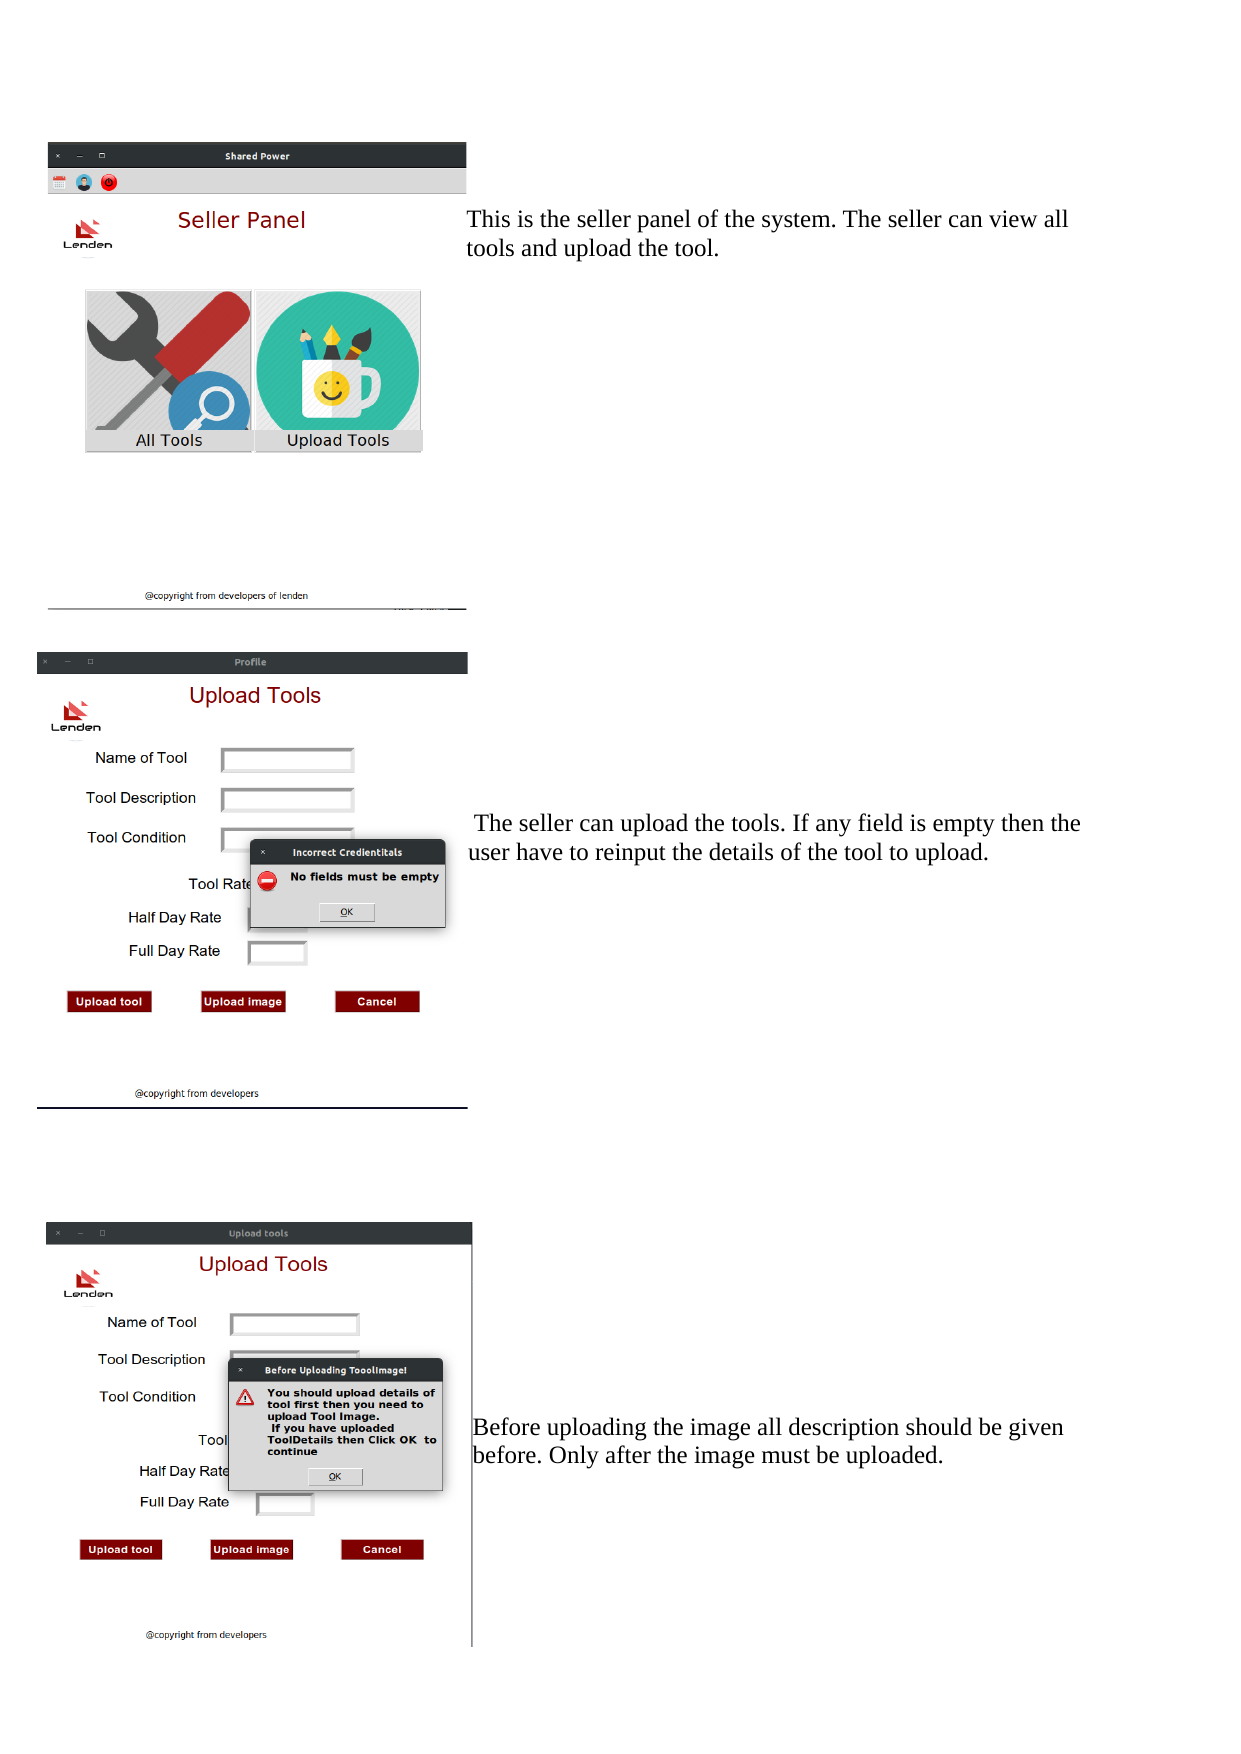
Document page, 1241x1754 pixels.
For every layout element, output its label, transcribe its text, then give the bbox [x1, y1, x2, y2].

text The seller can upload the tools. If any field is empty then the user have to reinput the details of the tool to upload. [468, 808, 1122, 866]
picture [47, 142, 467, 610]
picture [46, 1222, 473, 1647]
text Before uploading the image all description should be given before. Only after the image must be uploaded. [473, 1412, 1122, 1469]
picture [37, 652, 468, 1109]
text This is the seller panel of the system. The seller can view all tools and upload the tool. [467, 204, 1122, 262]
